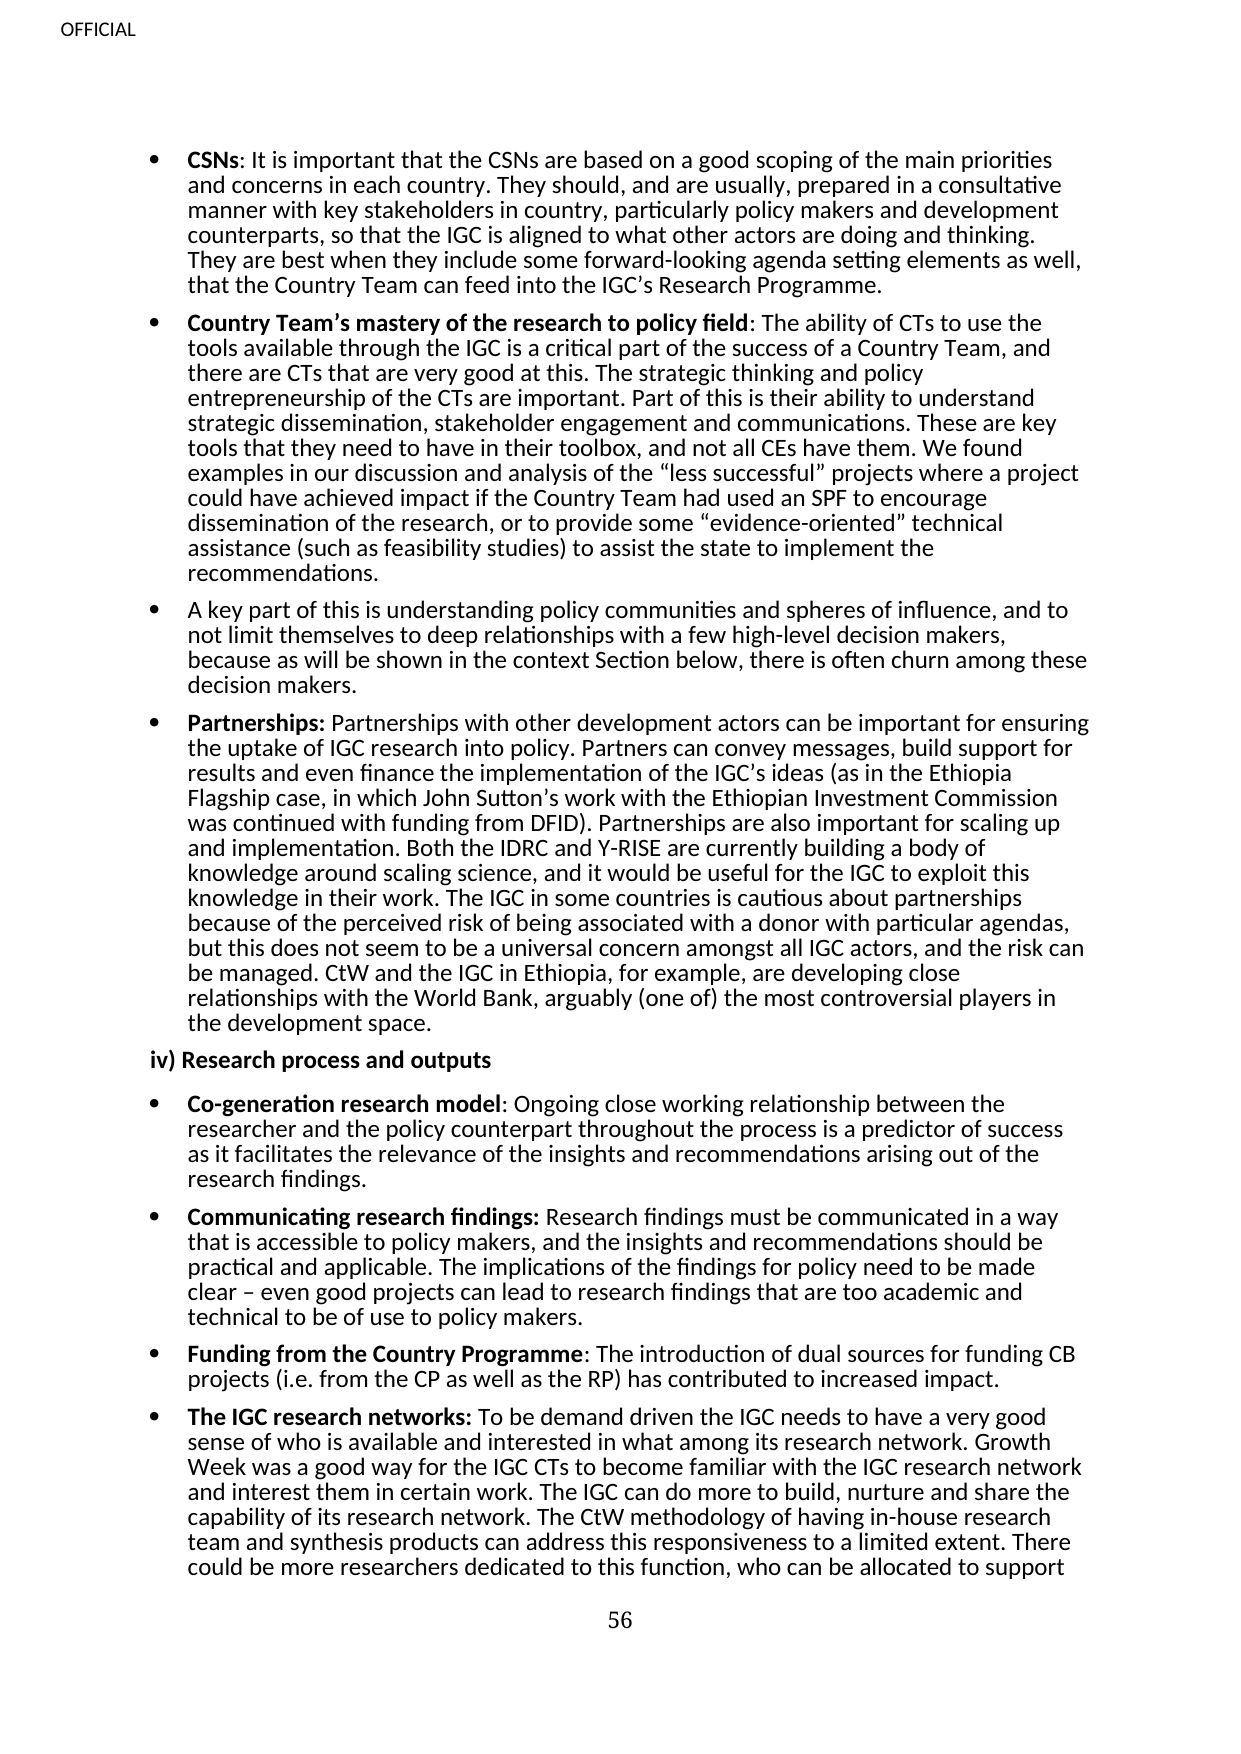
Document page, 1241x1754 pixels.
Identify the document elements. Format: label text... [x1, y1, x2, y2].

list CSNs: It is important that the CSNs are based on a good scoping of the main priorities and concerns in each country. They should, and are usually, prepared in a consultative manner with key stakeholders in country, particularly policy makers and development counterparts, so that the IGC is aligned to what other actors are doing and thinking. They are best when they include some forward-looking agenda setting elements as well, that the Country Team can feed into the IGC’s Research Programme. [150, 150, 1090, 300]
list iv) Research process and outputs [150, 1050, 1090, 1075]
list Country Team’s mastery of the research to policy field: The ability of CTs to use the tools available through the IGC is a critical part of the success of a Country Team, and there are CTs that are very good at this. The strategic thinking and policy entrepreneurship of the CTs are important. Part of this is their ability to understand strategic dissemination, stakeholder engagement and communications. These are key tools that they need to have in their toolbox, and not all CEs have them. We found examples in our discussion and analysis of the “less successful” projects where a project could have achieved impact if the Country Team had used an SPF to encourage dissemination of the research, or to provide some “evidence-oriented” technical assistance (such as feasibility studies) to assist the state to implement the recommendations. [150, 312, 1090, 587]
list A key part of this is understanding policy communities and spheres of influence, and to not limit themselves to deep relationships with a few high-level decision makers, because as will be shown in the context Section below, there is often churn among these decision makers. [150, 600, 1090, 700]
list Funding from the Country Programme: The introduction of dual sources for funding CB projects (i.e. from the CP as well as the RP) has contributed to increased impact. [150, 1344, 1090, 1394]
list Communicating research findings: Research findings must be communicated in a way that is accessible to policy makers, and the insights and recommendations should be practical and applicable. The implications of the findings for policy need to be made clear – even good projects can lead to research findings that are too academic and technical to be of use to policy makers. [150, 1206, 1090, 1331]
list Co-generation research model: Ongoing close working relationship between the researcher and the policy counterpart throughout the process is a predictor of success as it facilitates the relevance of the insights and recommendations arising out of the research findings. [150, 1094, 1090, 1194]
list Partnerships: Partnerships with other development actors can be important for ensuring the uptake of IGC research into policy. Partners can convey messages, build support for results and even finance the implementation of the IGC’s ideas (as in the Ethiopia Flagship case, in which John Sutton’s work with the Ethiopian Investment Commission was continued with funding from DFID). Partnerships are also important for scaling up and implementation. Both the IDRC and Y-RISE are currently building a body of knowledge around scaling science, and it would be useful for the IGC to exploit this knowledge in their work. The IGC in some countries is cautious about partnerships because of the perceived risk of being associated with a donor with particular agendas, but this does not seem to be a universal concern amongst all IGC actors, and the risk can be managed. CtW and the IGC in Ethiopia, for example, are developing close relationships with the World Bank, arguably (one of) the most controversial players in the development space. [150, 712, 1090, 1037]
list The IGC research networks: To be demand driven the IGC needs to have a very good sense of who is available and interested in what among its research network. Growth Week was a good way for the IGC CTs to become familiar with the IGC research network and interest them in certain work. The IGC can do more to build, nurture and share the capability of its research network. The CtW methodology of having in-house research team and synthesis products can address this responsiveness to a limited extent. There could be more researchers dedicated to this function, who can be allocated to support [150, 1406, 1090, 1581]
